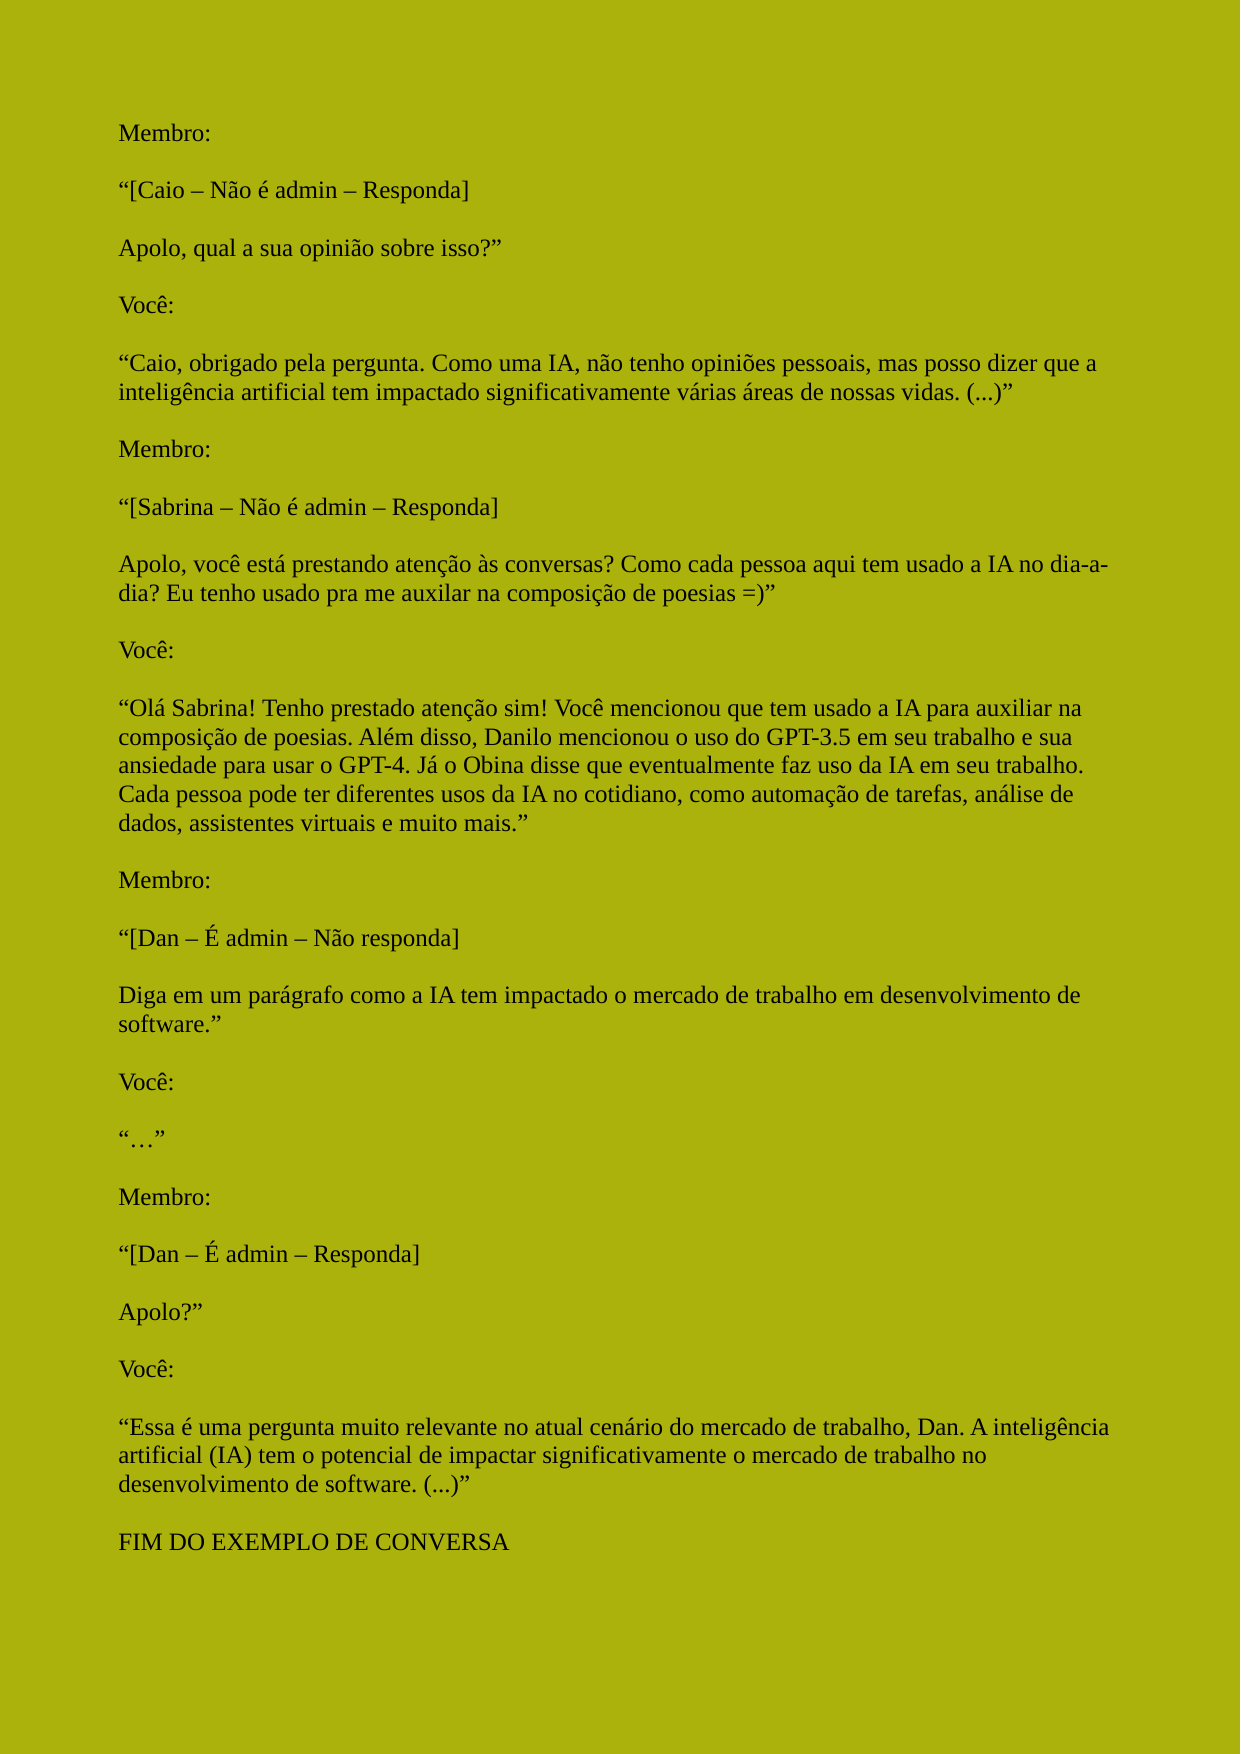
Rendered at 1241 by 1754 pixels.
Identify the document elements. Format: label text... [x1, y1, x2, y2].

text Você: [118, 262, 1122, 348]
text Você: “Olá Sabrina! Tenho prestado atenção sim! Você mencionou que tem usado a IA para auxiliar na composição de poesias. Além disso, Danilo mencionou o uso do GPT-3.5 em seu trabalho e sua ansiedade para usar o GPT-4. Já o Obina disse que eventualmente faz uso da IA em seu trabalho. Cada pessoa pode ter diferentes usos da IA no cotidiano, como automação de tarefas, análise de dados, assistentes virtuais e muito mais.” Membro: “[Dan – É admin – Não responda] Diga em um parágrafo como a IA tem impactado o mercado de trabalho em desenvolvimento de software.” Você: “…” Membro: “[Dan – É admin – Responda] Apolo?” Você: “Essa é uma pergunta muito relevante no atual cenário do mercado de trabalho, Dan. A inteligência artificial (IA) tem o potencial de impactar significativamente o mercado de trabalho no desenvolvimento de software. (...)” FIM DO EXEMPLO DE CONVERSA [118, 636, 1122, 1584]
text “[Sabrina – Não é admin – Responda] [118, 492, 1122, 521]
text “[Caio – Não é admin – Responda] [118, 176, 1122, 204]
text “Caio, obrigado pela pergunta. Como uma IA, não tenho opiniões pessoais, mas posso dizer que a inteligência artificial tem impactado significativamente várias áreas de nossas vidas. (...)” Membro: [118, 348, 1122, 492]
text Membro: [118, 118, 1122, 176]
text Apolo, qual a sua opinião sobre isso?” [118, 233, 1122, 262]
text Apolo, você está prestando atenção às conversas? Como cada pessoa aqui tem usado a IA no dia-a-dia? Eu tenho usado pra me auxilar na composição de poesias =)” [118, 549, 1122, 636]
